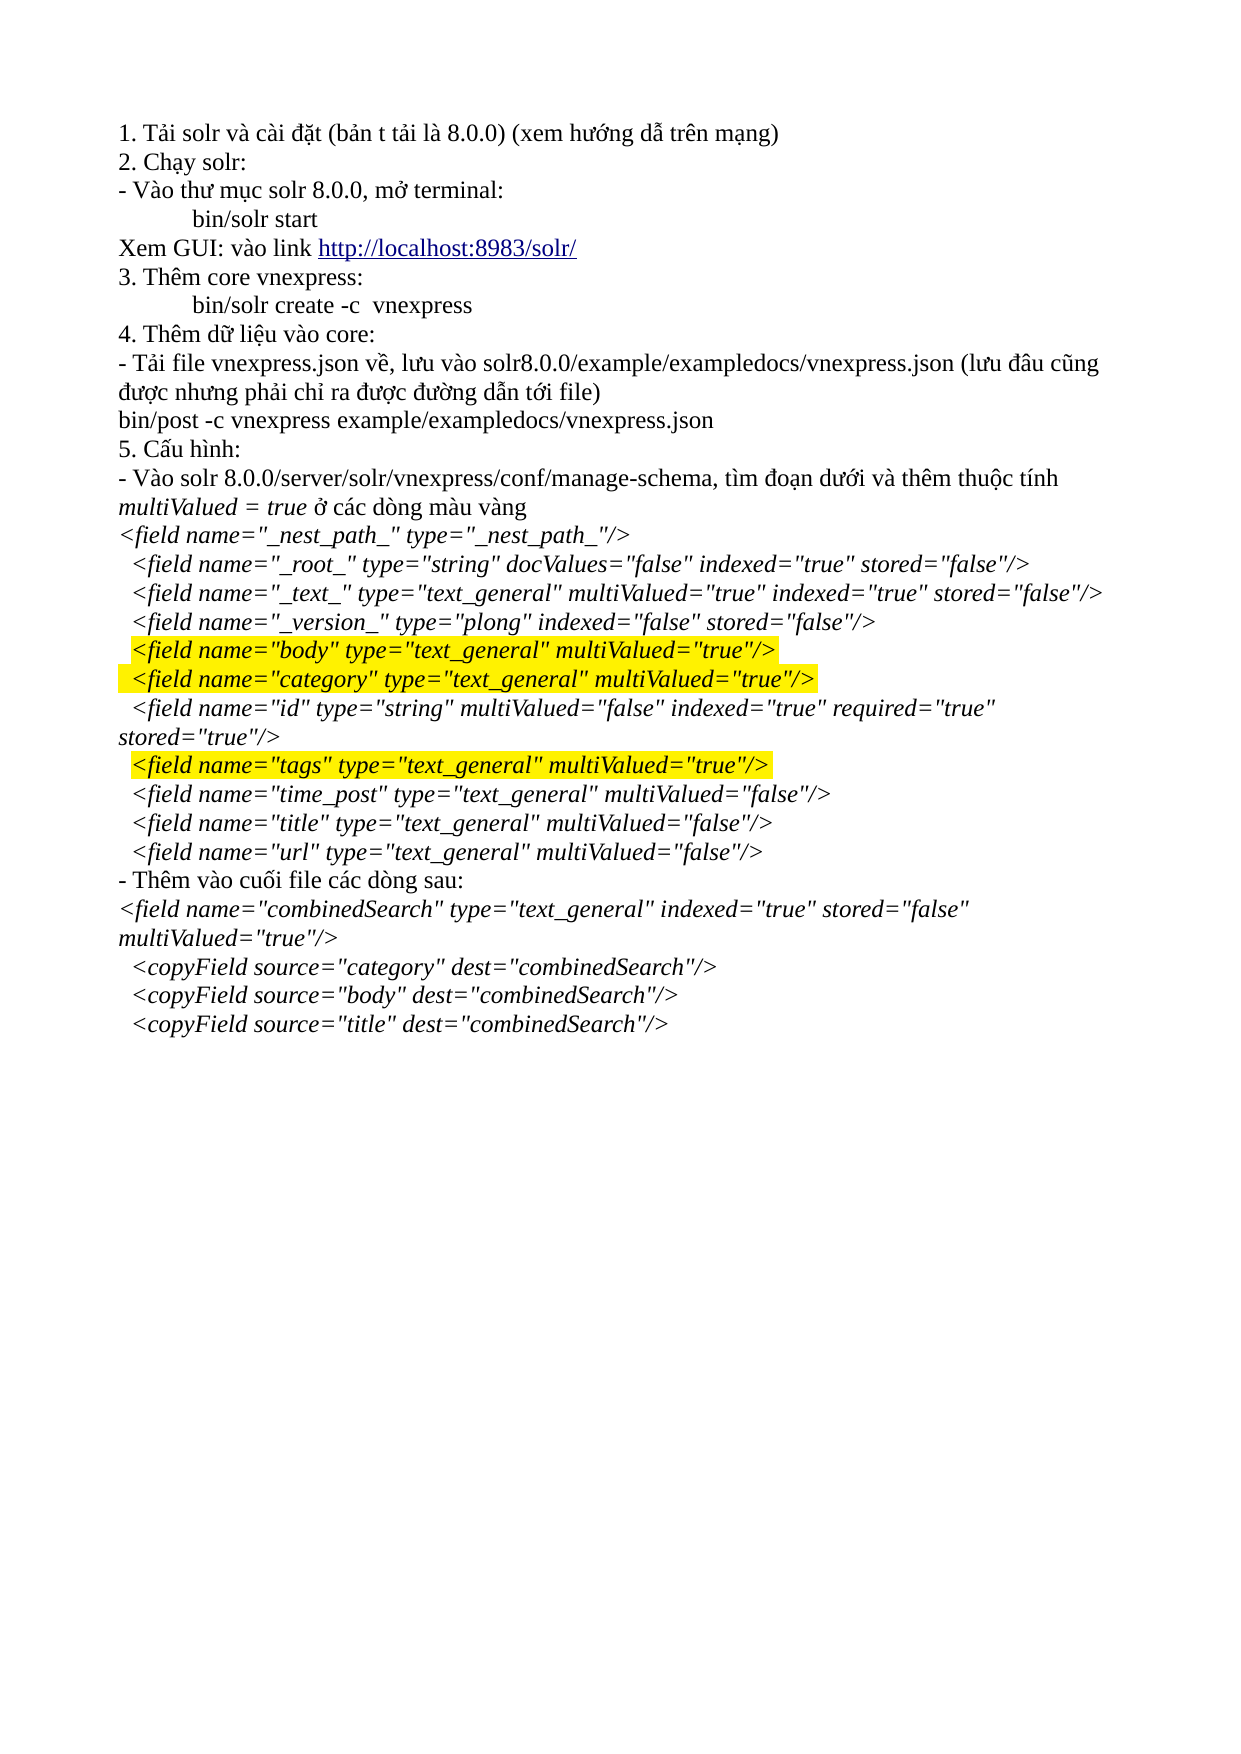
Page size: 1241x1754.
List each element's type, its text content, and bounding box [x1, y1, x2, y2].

text bin/solr create -c vnexpress [118, 291, 1122, 319]
text Xem GUI: vào link http://localhost:8983/solr/ [118, 233, 1122, 262]
text <field name="body" type="text_general" multiValued="true"/> [118, 636, 1122, 664]
text <field name="combinedSearch" type="text_general" indexed="true" stored="false" multiValued="true"/> [118, 894, 1122, 952]
text <field name="time_post" type="text_general" multiValued="false"/> [118, 779, 1122, 808]
text - Tải file vnexpress.json về, lưu vào solr8.0.0/example/exampledocs/vnexpress.json (lưu đâu cũng được nhưng phải chỉ ra được đường dẫn tới file) [118, 348, 1122, 406]
text <field name="_version_" type="plong" indexed="false" stored="false"/> [118, 607, 1122, 636]
text - Vào solr 8.0.0/server/solr/vnexpress/conf/manage-schema, tìm đoạn dưới và thêm thuộc tính multiValued = true ở các dòng màu vàng [118, 463, 1122, 521]
text <copyField source="title" dest="combinedSearch"/> [118, 1009, 1122, 1038]
text <field name="category" type="text_general" multiValued="true"/> [118, 664, 1122, 693]
text <field name="title" type="text_general" multiValued="false"/> [118, 808, 1122, 837]
text 3. Thêm core vnexpress: [118, 262, 1122, 291]
text 1. Tải solr và cài đặt (bản t tải là 8.0.0) (xem hướng dẫ trên mạng) [118, 118, 1122, 147]
text 2. Chạy solr: [118, 147, 1122, 176]
text <field name="_text_" type="text_general" multiValued="true" indexed="true" stored="false"/> [118, 578, 1122, 607]
text - Vào thư mục solr 8.0.0, mở terminal: [118, 176, 1122, 204]
text <field name="id" type="string" multiValued="false" indexed="true" required="true" stored="true"/> [118, 693, 1122, 751]
text <field name="_nest_path_" type="_nest_path_"/> [118, 521, 1122, 549]
text <copyField source="body" dest="combinedSearch"/> [118, 981, 1122, 1009]
text <copyField source="category" dest="combinedSearch"/> [118, 952, 1122, 981]
text - Thêm vào cuối file các dòng sau: [118, 866, 1122, 894]
text 5. Cấu hình: [118, 434, 1122, 463]
text 4. Thêm dữ liệu vào core: [118, 319, 1122, 348]
text <field name="_root_" type="string" docValues="false" indexed="true" stored="false"/> [118, 549, 1122, 578]
text <field name="url" type="text_general" multiValued="false"/> [118, 837, 1122, 866]
text bin/post -c vnexpress example/exampledocs/vnexpress.json [118, 406, 1122, 434]
text bin/solr start [118, 204, 1122, 233]
text <field name="tags" type="text_general" multiValued="true"/> [118, 751, 1122, 779]
